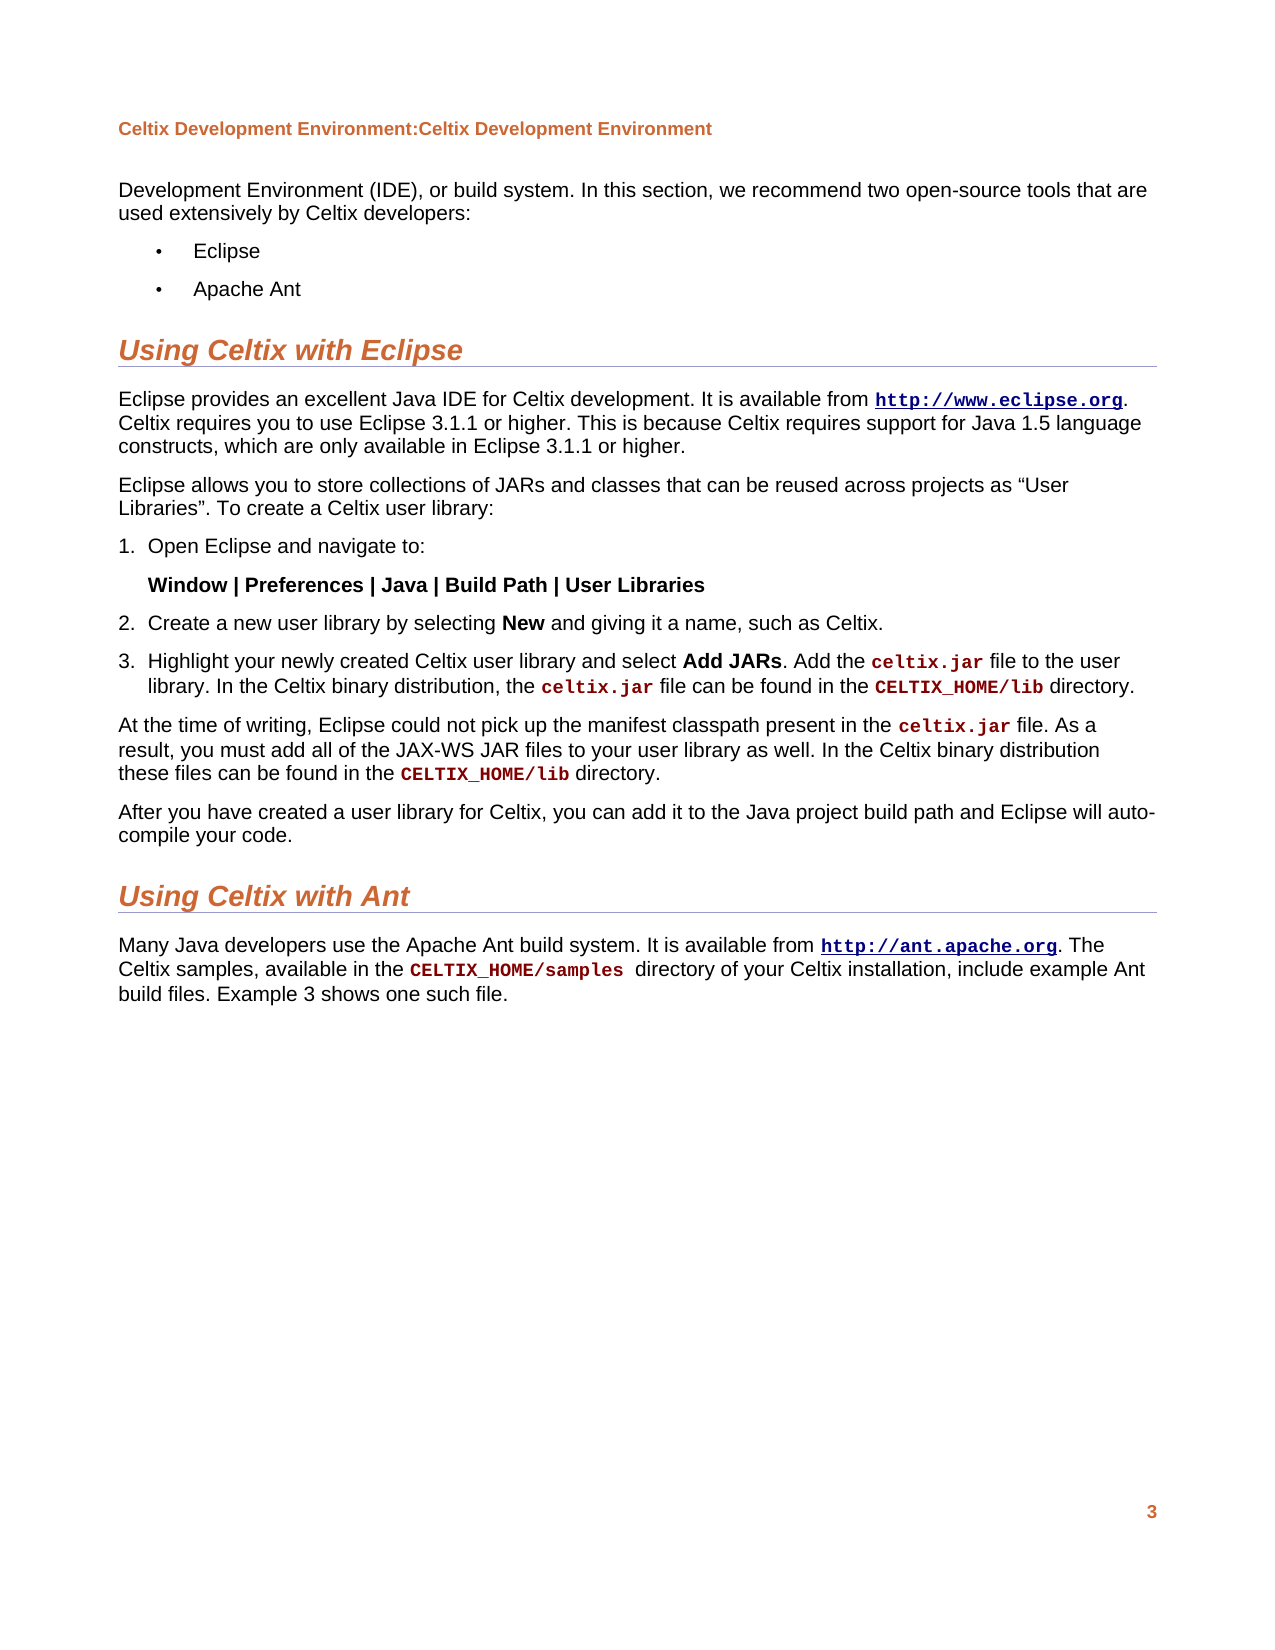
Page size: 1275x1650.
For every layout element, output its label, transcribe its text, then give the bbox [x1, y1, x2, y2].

list Eclipse [156, 239, 1157, 263]
list Create a new user library by selecting New and giving it a name, such as Celtix. [118, 611, 1157, 635]
subtitle Using Celtix with Ant [118, 880, 1157, 912]
text Development Environment (IDE), or build system. In this section, we recommend two open-source tools that are used extensively by Celtix developers: [118, 178, 1157, 224]
text Eclipse allows you to store collections of JARs and classes that can be reused across projects as “User Libraries”. To create a Celtix user library: [118, 473, 1157, 519]
list Highlight your newly created Celtix user library and select Add JARs. Add the celtix.jar file to the user library. In the Celtix binary distribution, the celtix.jar file can be found in the CELTIX_HOME/lib directory. [118, 650, 1157, 699]
list Apache Ant [156, 278, 1157, 301]
text Eclipse provides an excellent Java IDE for Celtix development. It is available from http://www.eclipse.org. Celtix requires you to use Eclipse 3.1.1 or higher. This is because Celtix requires support for Java 1.5 language constructs, which are only available in Eclipse 3.1.1 or higher. [118, 387, 1157, 458]
text After you have created a user library for Celtix, you can add it to the Java project build path and Eclipse will auto-compile your code. [118, 801, 1157, 847]
text Window | Preferences | Java | Build Path | User Libraries [148, 573, 1157, 596]
subtitle Using Celtix with Eclipse [118, 333, 1157, 366]
text At the time of writing, Eclipse could not pick up the manifest classpath present in the celtix.jar file. As a result, you must add all of the JAX-WS JAR files to your user library as well. In the Celtix binary distribution these files can be found in the CELTIX_HOME/lib directory. [118, 714, 1157, 786]
text Many Java developers use the Apache Ant build system. It is available from http://ant.apache.org. The Celtix samples, available in the CELTIX_HOME/samples directory of your Celtix installation, include example Ant build files. Example 3 shows one such file. [118, 933, 1157, 1006]
list Open Eclipse and navigate to: [118, 535, 1157, 558]
